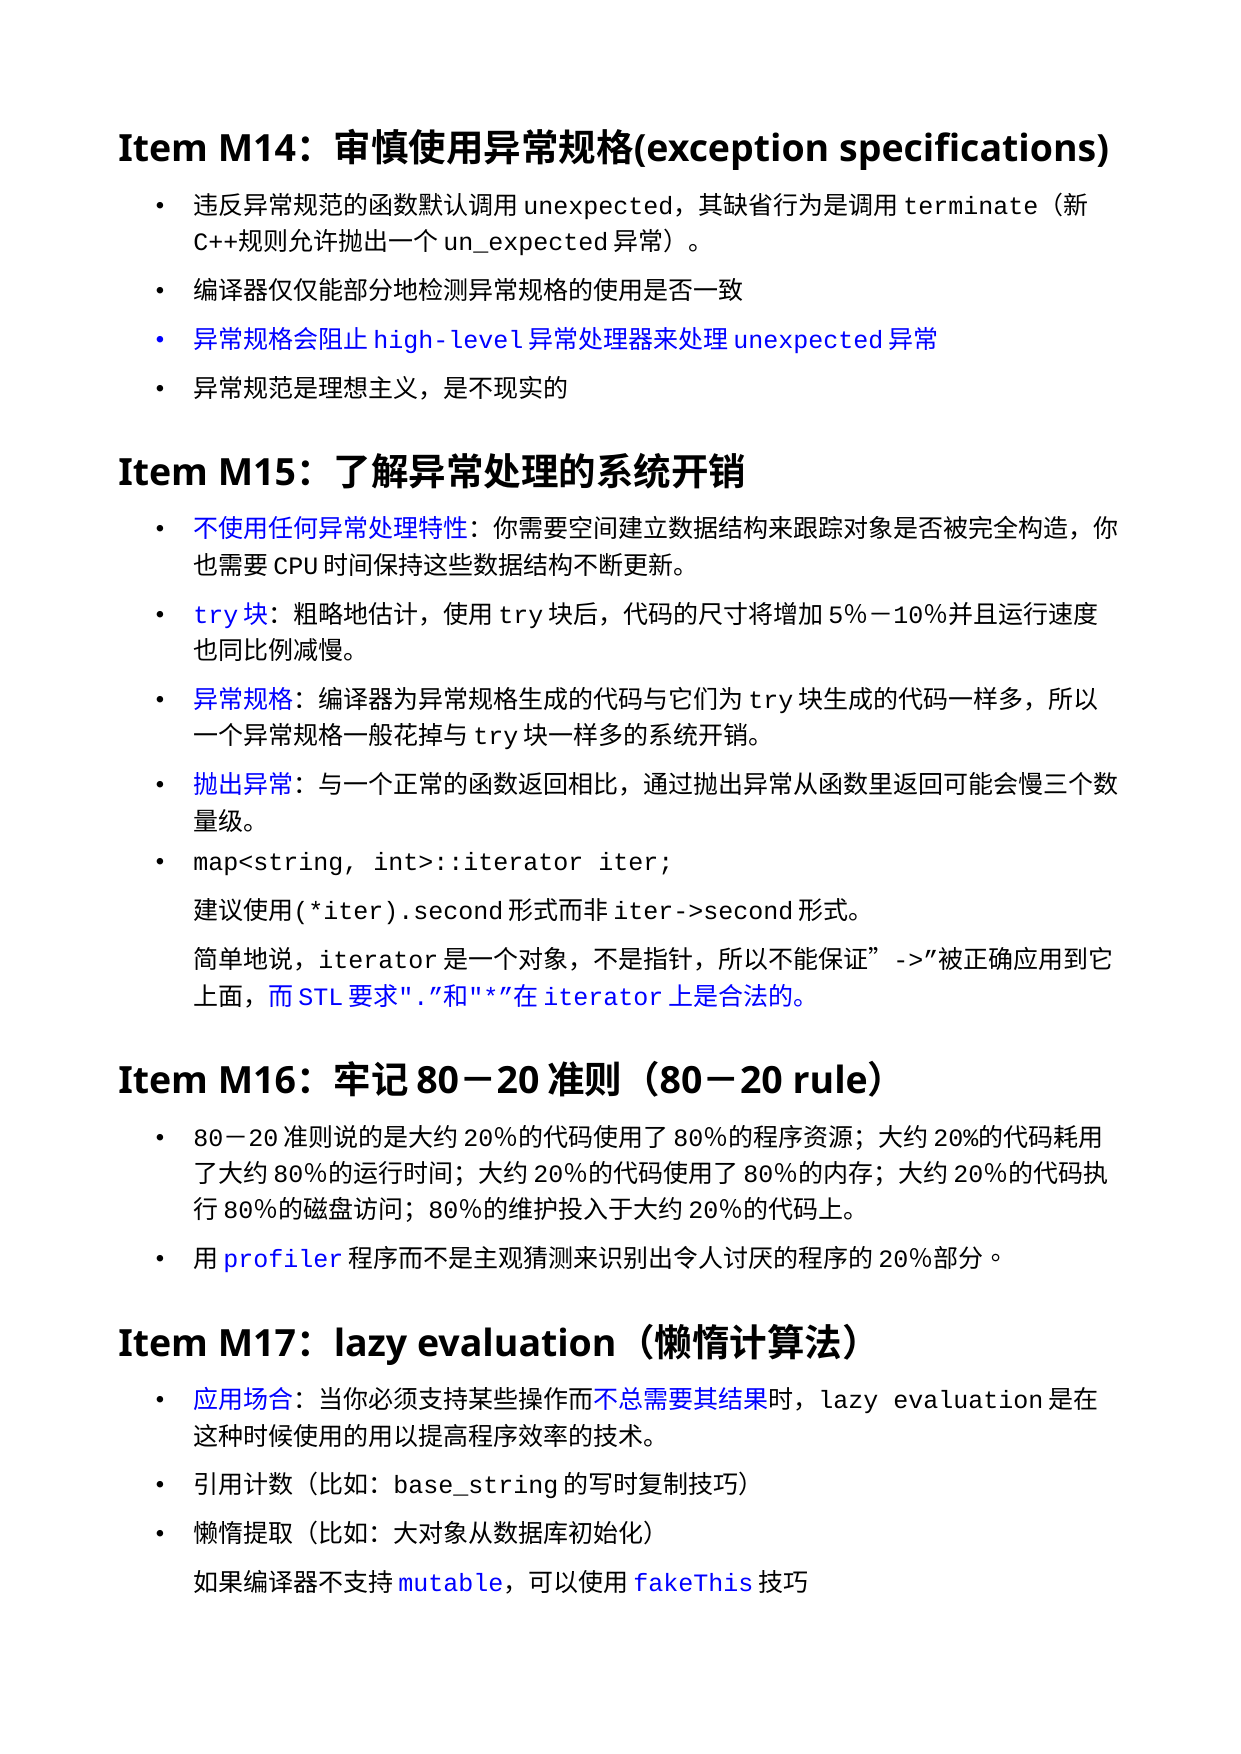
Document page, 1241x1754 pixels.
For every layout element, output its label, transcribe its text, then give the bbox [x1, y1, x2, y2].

subtitle Item M16：牢记80－20准则（80－20 rule） [118, 1050, 1122, 1104]
list 编译器仅仅能部分地检测异常规格的使用是否一致 [156, 271, 1122, 307]
list map<string, int>::iterator iter; [156, 850, 1122, 878]
list 建议使用(*iter).second形式而非iter->second形式。 [156, 891, 1122, 927]
subtitle Item M15：了解异常处理的系统开销 [118, 442, 1122, 496]
list 不使用任何异常处理特性：你需要空间建立数据结构来跟踪对象是否被完全构造，你也需要CPU时间保持这些数据结构不断更新。 [156, 509, 1122, 582]
list 抛出异常：与一个正常的函数返回相比，通过抛出异常从函数里返回可能会慢三个数量级。 [156, 765, 1122, 837]
list 违反异常规范的函数默认调用unexpected，其缺省行为是调用terminate（新C++规则允许抛出一个un_expected异常）。 [156, 185, 1122, 258]
list 懒惰提取（比如：大对象从数据库初始化） [156, 1514, 1122, 1550]
list 应用场合：当你必须支持某些操作而不总需要其结果时，lazy evaluation是在这种时候使用的用以提高程序效率的技术。 [156, 1380, 1122, 1452]
list 简单地说，iterator是一个对象，不是指针，所以不能保证”->”被正确应用到它上面，而STL要求".”和"*”在iterator上是合法的。 [156, 939, 1122, 1012]
subtitle Item M14：审慎使用异常规格(exception specifications) [118, 118, 1122, 173]
list 异常规格会阻止high-level异常处理器来处理unexpected异常 [156, 319, 1122, 356]
list 用profiler程序而不是主观猜测来识别出令人讨厌的程序的20％部分。 [156, 1239, 1122, 1275]
list 引用计数（比如：base_string的写时复制技巧） [156, 1465, 1122, 1501]
list 如果编译器不支持mutable，可以使用fakeThis技巧 [156, 1563, 1122, 1599]
subtitle Item M17：lazy evaluation（懒惰计算法） [118, 1313, 1122, 1367]
list 80－20准则说的是大约20％的代码使用了80％的程序资源；大约20%的代码耗用了大约80％的运行时间；大约20％的代码使用了80％的内存；大约20％的代码执行80％的磁盘访问；80％的维护投入于大约20％的代码上。 [156, 1117, 1122, 1226]
list 异常规范是理想主义，是不现实的 [156, 368, 1122, 404]
list 异常规格：编译器为异常规格生成的代码与它们为try块生成的代码一样多，所以一个异常规格一般花掉与try块一样多的系统开销。 [156, 679, 1122, 752]
list try块：粗略地估计，使用try块后，代码的尺寸将增加5％－10％并且运行速度也同比例减慢。 [156, 594, 1122, 667]
